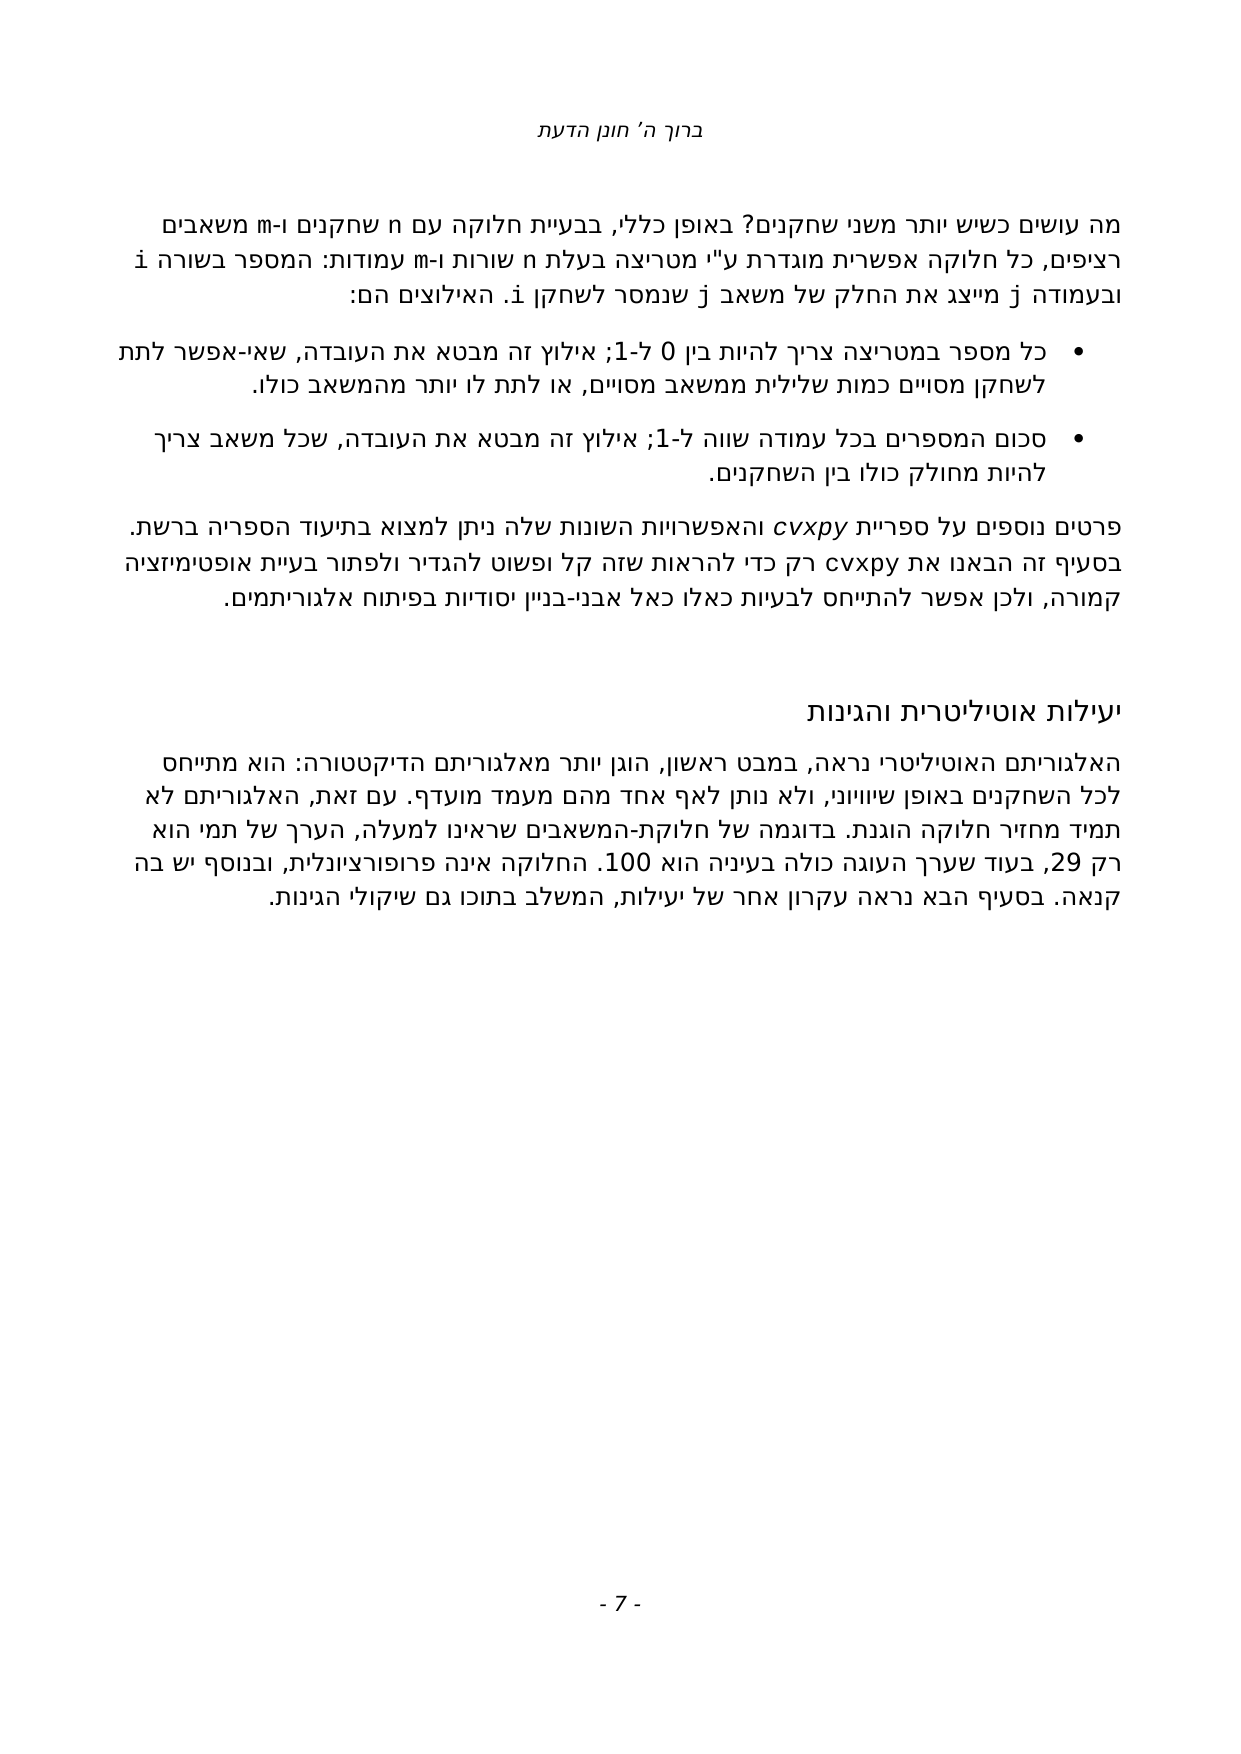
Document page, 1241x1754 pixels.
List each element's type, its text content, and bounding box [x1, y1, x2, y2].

text פרטים נוספים על ספריית cvxpy והאפשרויות השונות שלה ניתן למצוא בתיעוד הספריה ברשת. בסעיף זה הבאנו את cvxpy רק כדי להראות שזה קל ופשוט להגדיר ולפתור בעיית אופטימיזציה קמורה, ולכן אפשר להתייחס לבעיות כאלו כאל אבני-בניין יסודיות בפיתוח אלגוריתמים. [118, 513, 1122, 612]
list כל מספר במטריצה צריך להיות בין 0 ל-1; אילוץ זה מבטא את העובדה, שאי-אפשר לתת לשחקן מסויים כמות שלילית ממשאב מסויים, או לתת לו יותר מהמשאב כולו. [118, 337, 1084, 399]
subtitle יעילות אוטיליטרית והגינות [118, 695, 1122, 729]
list סכום המספרים בכל עמודה שווה ל-1; אילוץ זה מבטא את העובדה, שכל משאב צריך להיות מחולק כולו בין השחקנים. [118, 425, 1084, 487]
text מה עושים כשיש יותר משני שחקנים? באופן כללי, בבעיית חלוקה עם n שחקנים ו-m משאבים רציפים, כל חלוקה אפשרית מוגדרת ע"י מטריצה בעלת n שורות ו-m עמודות: המספר בשורה i ובעמודה j מייצג את החלק של משאב j שנמסר לשחקן i. האילוצים הם: [118, 210, 1122, 311]
text האלגוריתם האוטיליטרי נראה, במבט ראשון, הוגן יותר מאלגוריתם הדיקטטורה: הוא מתייחס לכל השחקנים באופן שיוויוני, ולא נותן לאף אחד מהם מעמד מועדף. עם זאת, האלגוריתם לא תמיד מחזיר חלוקה הוגנת. בדוגמה של חלוקת-המשאבים שראינו למעלה, הערך של תמי הוא רק 29, בעוד שערך העוגה כולה בעיניה הוא 100. החלוקה אינה פרופורציונלית, ובנוסף יש בה קנאה. בסעיף הבא נראה עקרון אחר של יעילות, המשלב בתוכו גם שיקולי הגינות. [118, 748, 1122, 911]
